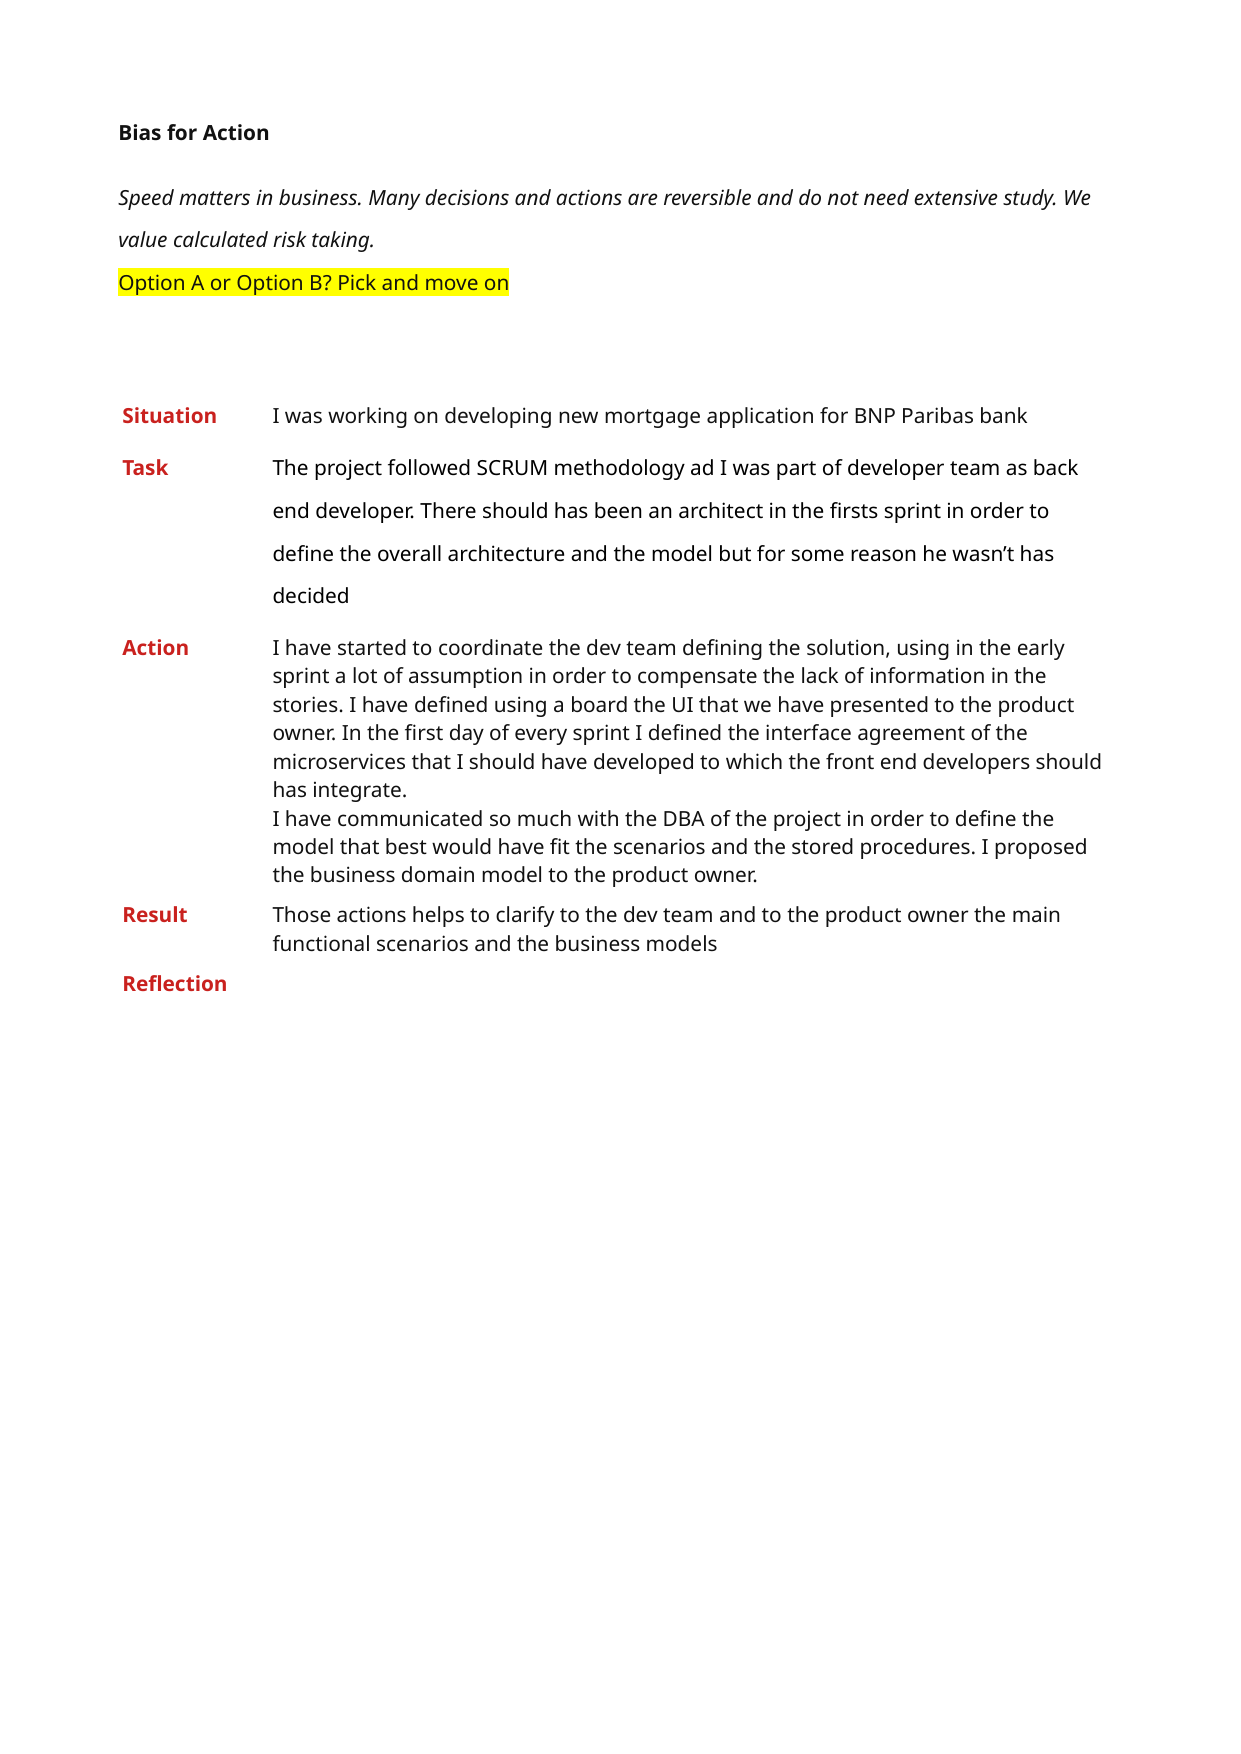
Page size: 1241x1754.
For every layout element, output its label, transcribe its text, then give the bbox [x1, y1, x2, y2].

table_header I was working on developing new mortgage application for BNP Paribas bank [266, 396, 1122, 448]
table_cell The project followed SCRUM methodology ad I was part of developer team as back end developer. There should has been an architect in the firsts sprint in order to define the overall architecture and the model but for some reason he wasn’t has decided [266, 448, 1122, 627]
text Speed matters in business. Many decisions and actions are reversible and do not need extensive study. We value calculated risk taking. [118, 183, 1122, 254]
table_cell Task [116, 448, 266, 627]
subtitle Bias for Action [118, 118, 1122, 147]
table_cell I have started to coordinate the dev team defining the solution, using in the early sprint a lot of assumption in order to compensate the lack of information in the stories. I have defined using a board the UI that we have presented to the product owner. In the first day of every sprint I defined the interface agreement of the microservices that I should have developed to which the front end developers should has integrate. I have communicated so much with the DBA of the project in order to define the model that best would have fit the scenarios and the stored procedures. I proposed the business domain model to the product owner. [266, 628, 1122, 895]
table_cell Result [116, 895, 266, 963]
table_cell Reflection [116, 963, 266, 1015]
text Option A or Option B? Pick and move on [118, 268, 1122, 296]
table_header Situation [116, 396, 266, 448]
table_cell Those actions helps to clarify to the dev team and to the product owner the main functional scenarios and the business models [266, 895, 1122, 963]
table_cell Action [116, 628, 266, 895]
table_cell [266, 963, 1122, 1015]
